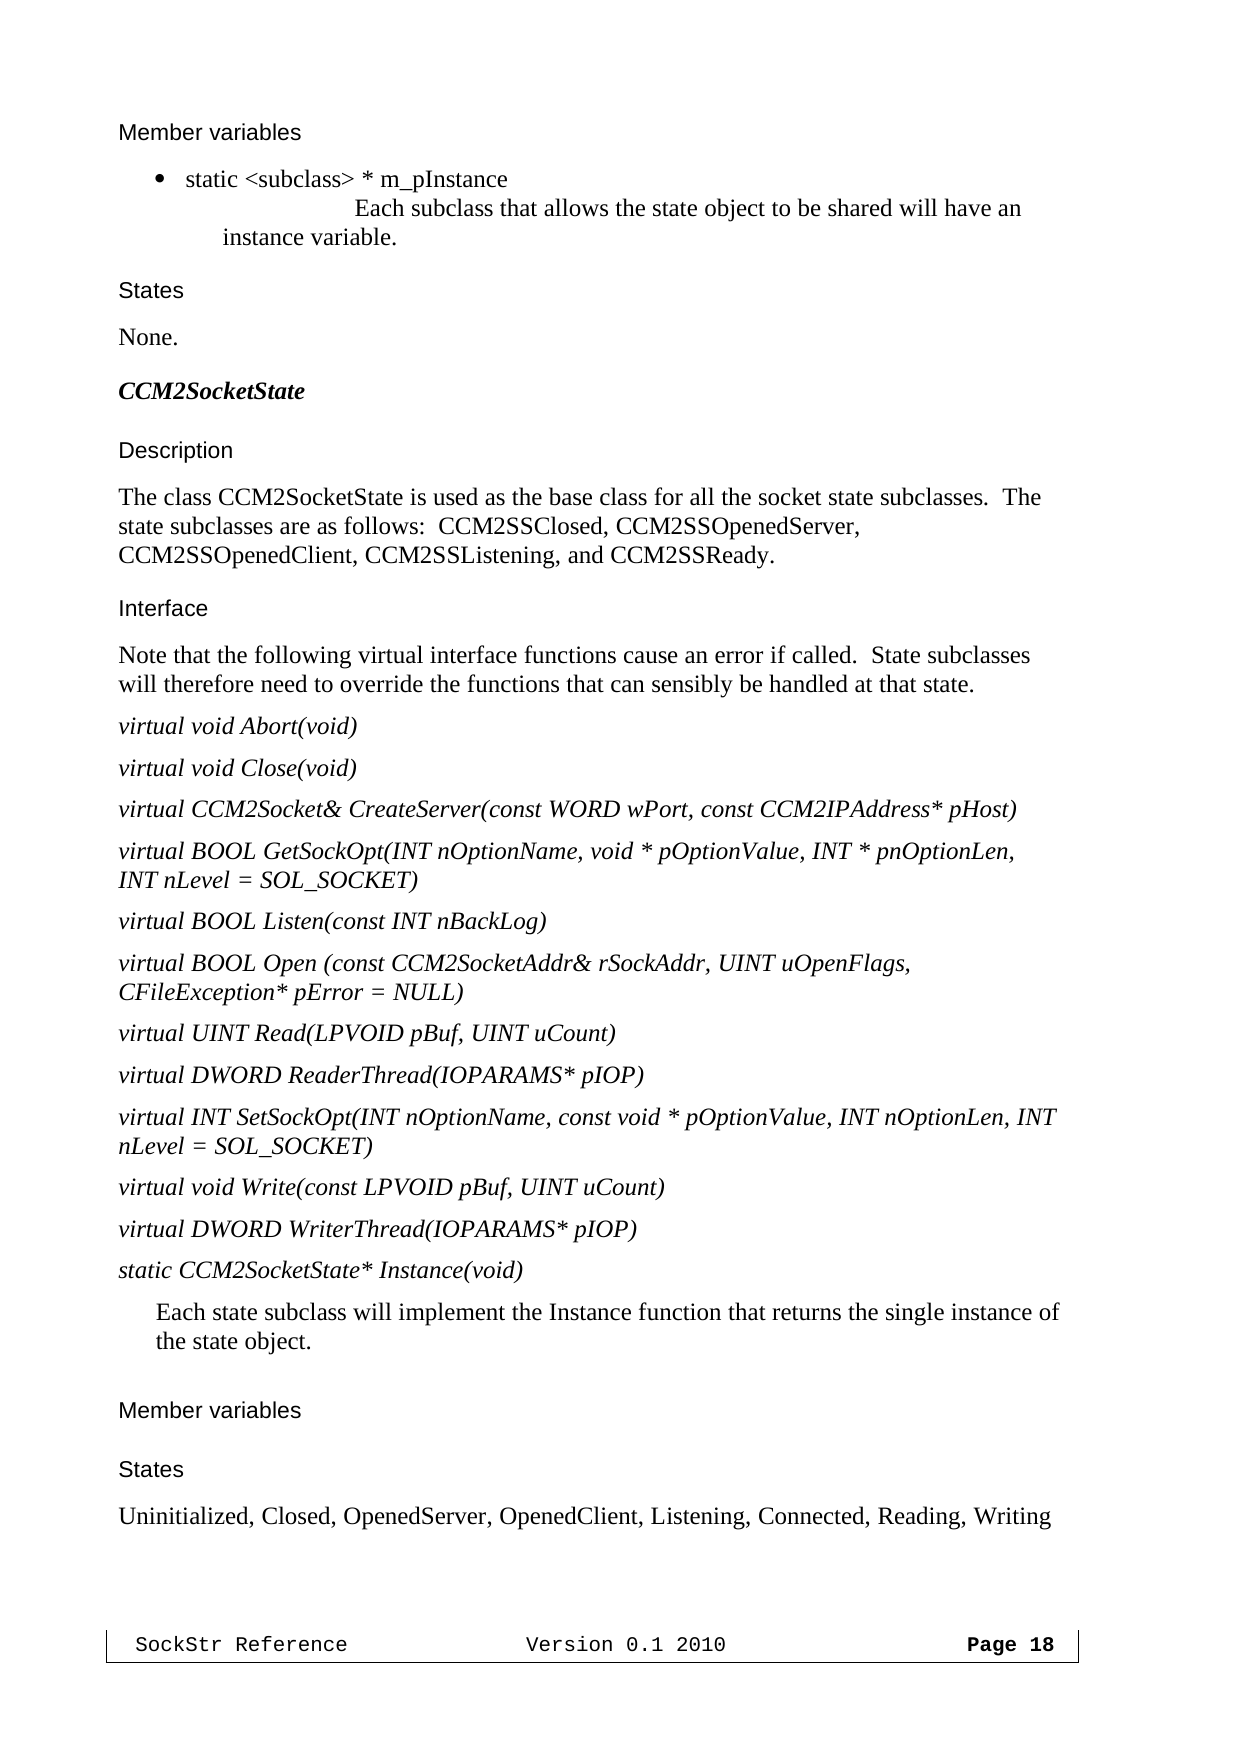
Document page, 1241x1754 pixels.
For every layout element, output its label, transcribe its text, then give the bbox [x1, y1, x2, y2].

text virtual CCM2Socket& CreateServer(const WORD wPort, const CCM2IPAddress* pHost) [118, 794, 1063, 823]
text virtual BOOL Open (const CCM2SocketAddr& rSockAddr, UINT uOpenFlags, CFileException* pError = NULL) [118, 948, 1063, 1006]
text Note that the following virtual interface functions cause an error if called. State subclasses will therefore need to override the functions that can sensibly be handled at that state. [118, 640, 1063, 698]
text virtual void Close(void) [118, 752, 1063, 781]
text The class CCM2SocketState is used as the base class for all the socket state subclasses. The state subclasses are as follows: CCM2SSClosed, CCM2SSOpenedServer, CCM2SSOpenedClient, CCM2SSListening, and CCM2SSReady. [118, 482, 1063, 569]
subtitle Member variables [118, 118, 1063, 145]
text virtual void Abort(void) [118, 711, 1063, 740]
subtitle Interface [118, 594, 1063, 621]
text virtual BOOL Listen(const INT nBackLog) [118, 906, 1063, 935]
text None. [118, 322, 1063, 351]
subtitle States [118, 1455, 1063, 1482]
list static <subclass> * m_pInstance Each subclass that allows the state object to be shared will have an instance variable. [155, 164, 1063, 251]
text virtual INT SetSockOpt(INT nOptionName, const void * pOptionValue, INT nOptionLen, INT nLevel = SOL_SOCKET) [118, 1101, 1063, 1159]
subtitle States [118, 276, 1063, 303]
text virtual UINT Read(LPVOID pBuf, UINT uCount) [118, 1018, 1063, 1047]
subtitle Description [118, 436, 1063, 463]
subtitle Member variables [118, 1397, 1063, 1424]
text virtual DWORD WriterThread(IOPARAMS* pIOP) [118, 1214, 1063, 1243]
text Each state subclass will implement the Instance function that returns the single instance of the state object. [156, 1297, 1063, 1355]
text virtual void Write(const LPVOID pBuf, UINT uCount) [118, 1172, 1063, 1201]
subtitle CCM2SocketState [118, 376, 1063, 405]
text Uninitialized, Closed, OpenedServer, OpenedClient, Listening, Connected, Reading, Writing [118, 1501, 1063, 1530]
text virtual BOOL GetSockOpt(INT nOptionName, void * pOptionValue, INT * pnOptionLen, INT nLevel = SOL_SOCKET) [118, 836, 1063, 894]
text static CCM2SocketState* Instance(void) [118, 1255, 1063, 1284]
text virtual DWORD ReaderThread(IOPARAMS* pIOP) [118, 1060, 1063, 1089]
